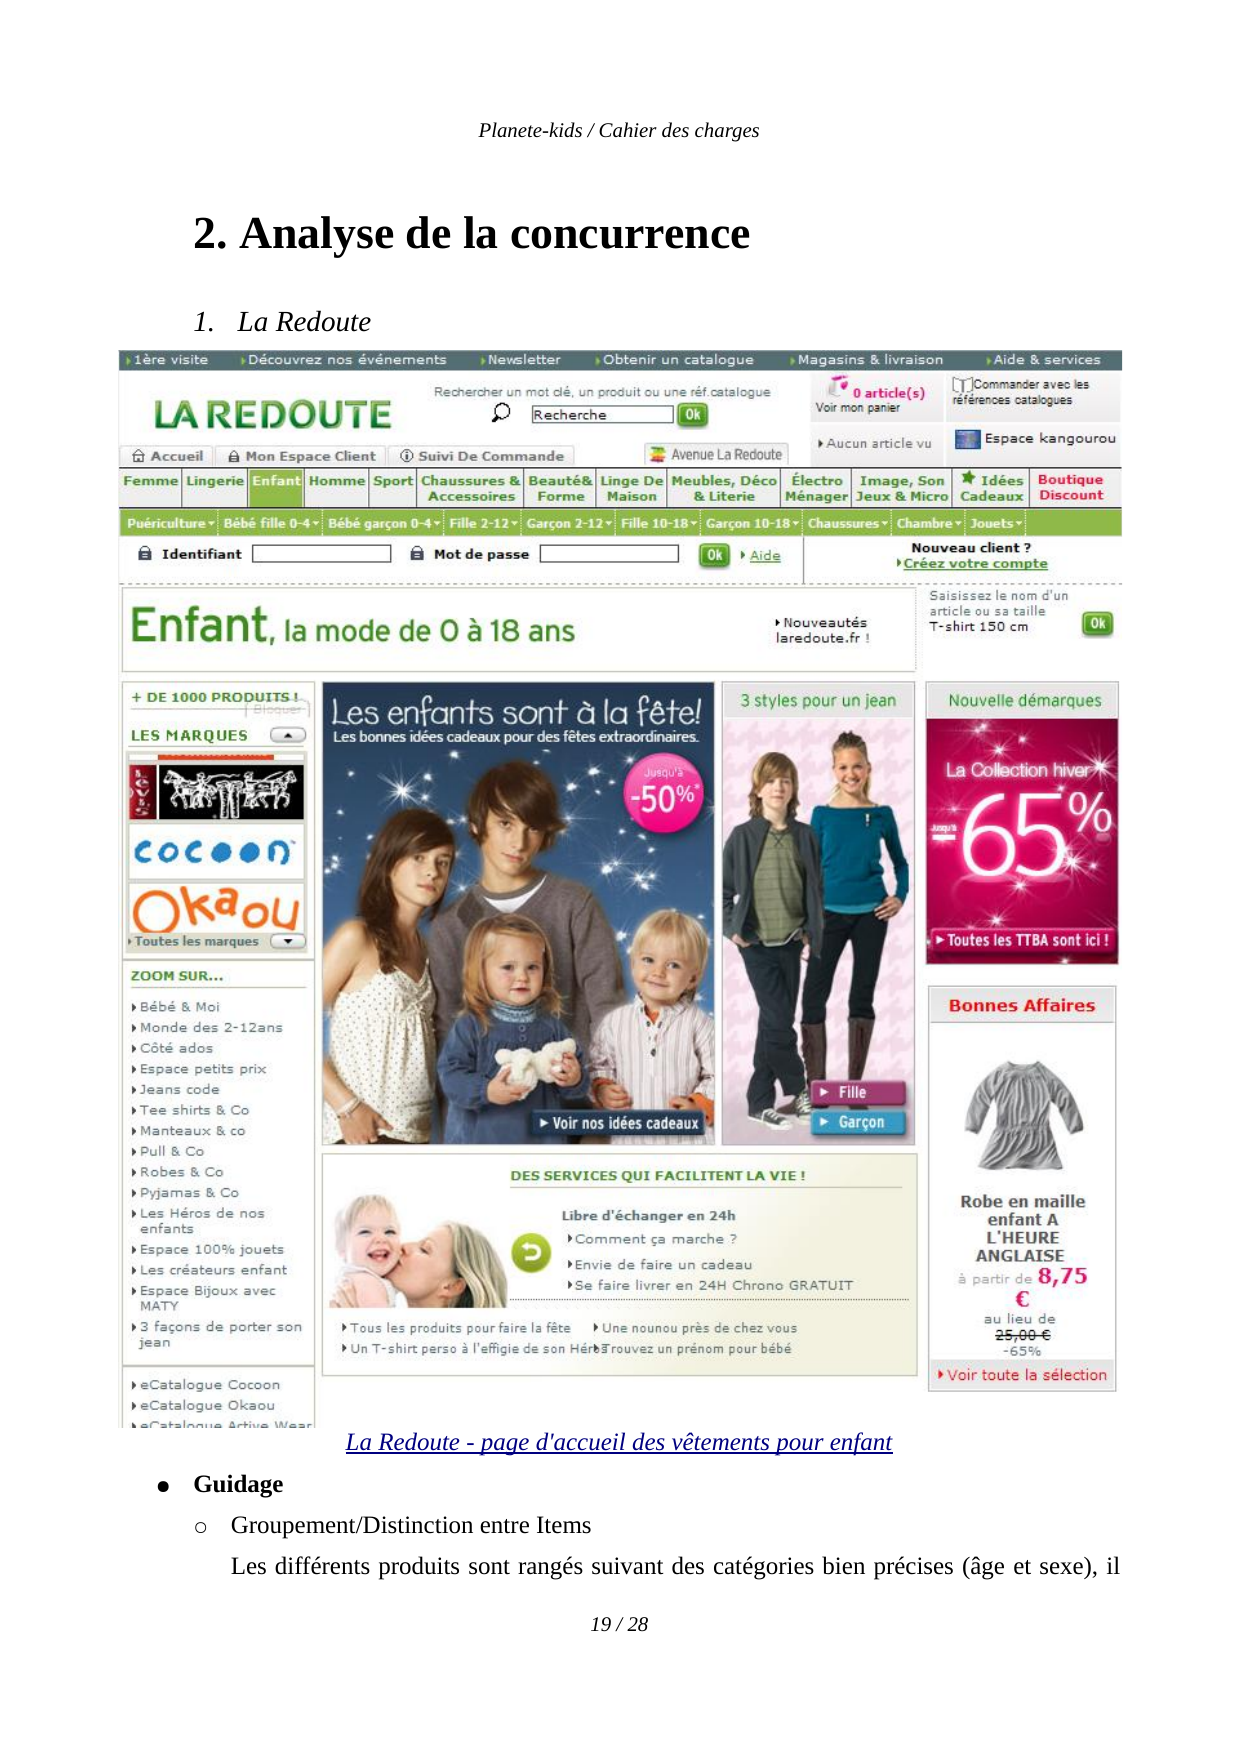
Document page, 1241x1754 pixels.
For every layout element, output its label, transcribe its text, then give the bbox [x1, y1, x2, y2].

text La Redoute - page d'accueil des vêtements pour enfant [118, 1428, 1122, 1456]
list Groupement/Distinction entre Items [193, 1510, 1122, 1539]
picture [118, 350, 1123, 1428]
subtitle Analyse de la concurrence [193, 205, 1122, 258]
subtitle La Redoute [118, 304, 1122, 337]
list Les différents produits sont rangés suivant des catégories bien précises (âge et sexe), il [193, 1551, 1122, 1580]
list Guidage [156, 1469, 1122, 1497]
